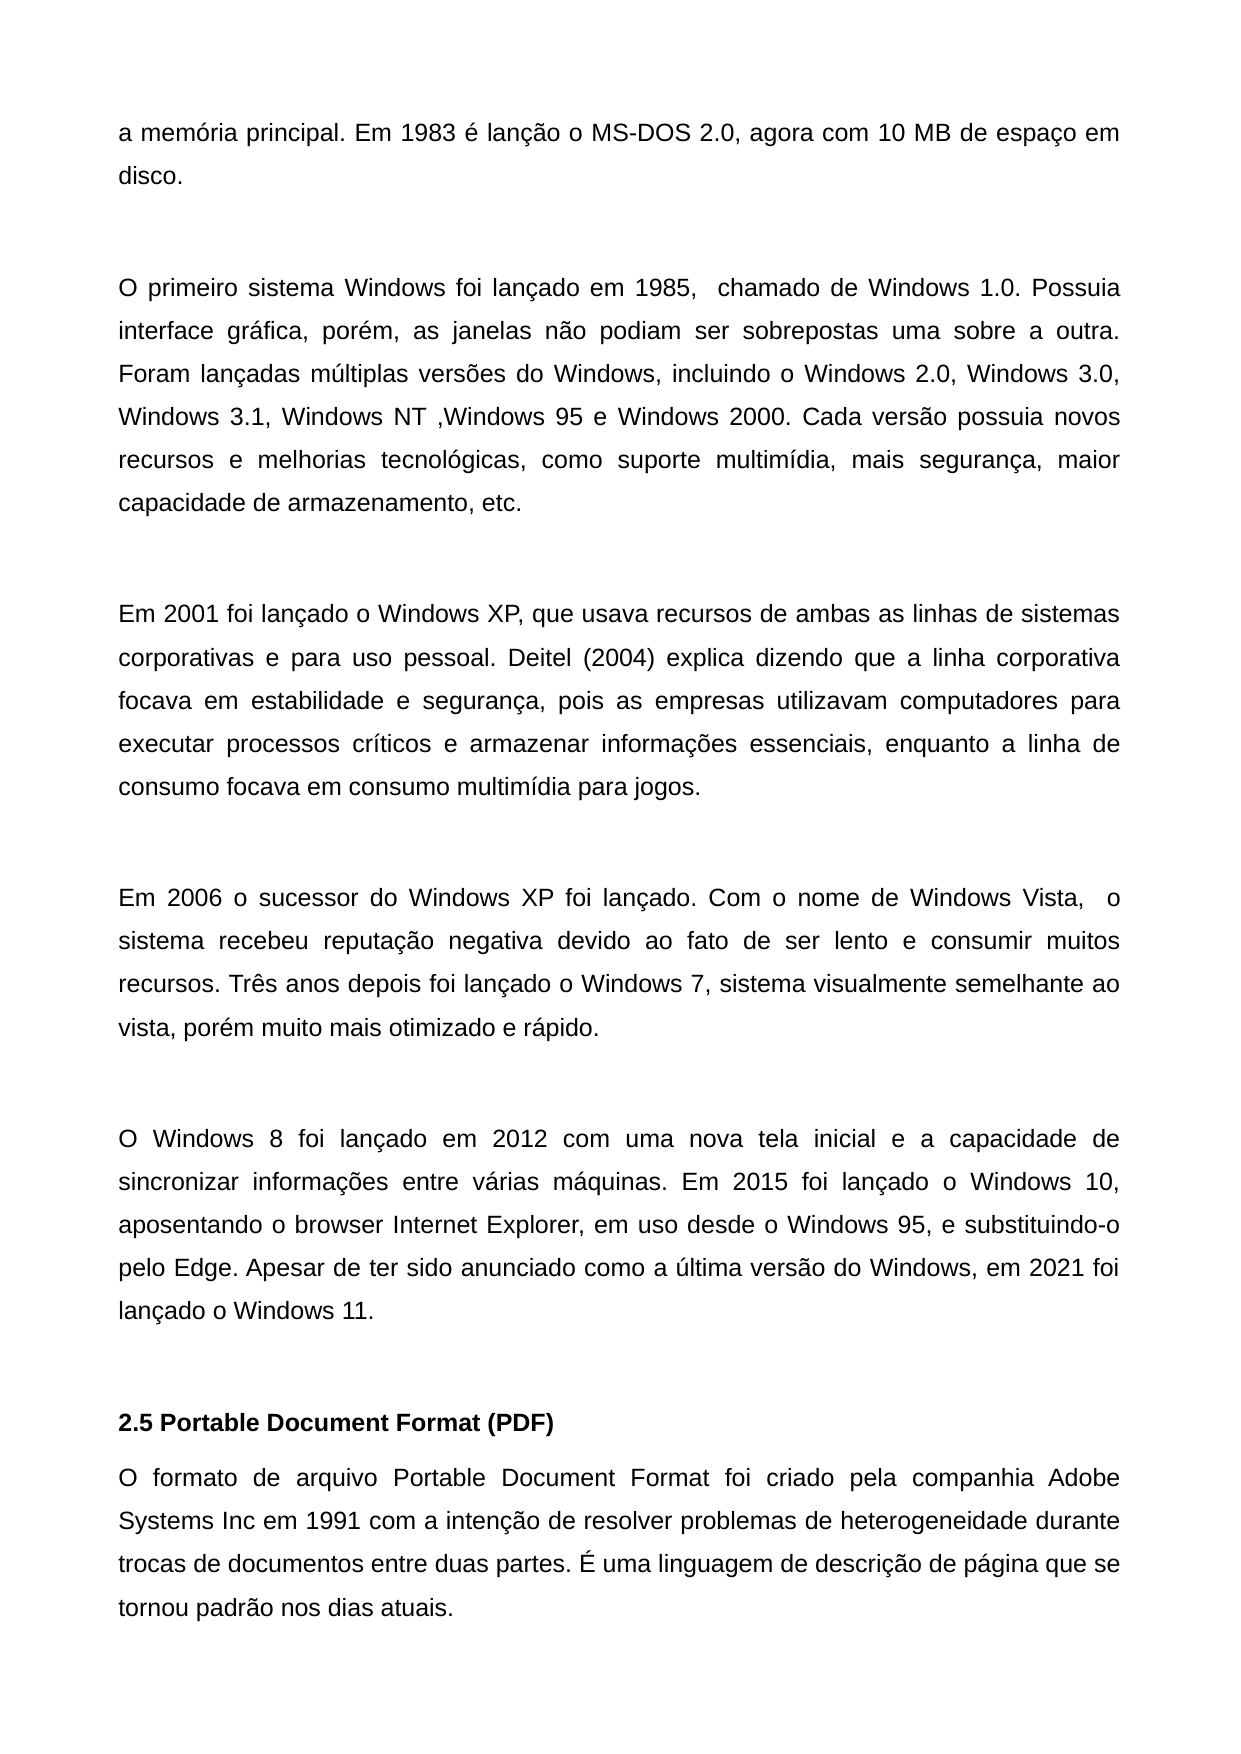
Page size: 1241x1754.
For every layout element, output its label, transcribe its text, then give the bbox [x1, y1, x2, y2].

text 2.5 Portable Document Format (PDF) [118, 1407, 1122, 1436]
text a memória principal. Em 1983 é lanção o MS-DOS 2.0, agora com 10 MB de espaço em disco. [118, 118, 1122, 190]
text Em 2006 o sucessor do Windows XP foi lançado. Com o nome de Windows Vista, o sistema recebeu reputação negativa devido ao fato de ser lento e consumir muitos recursos. Três anos depois foi lançado o Windows 7, sistema visualmente semelhante ao vista, porém muito mais otimizado e rápido. [118, 883, 1122, 1041]
text O formato de arquivo Portable Document Format foi criado pela companhia Adobe Systems Inc em 1991 com a intenção de resolver problemas de heterogeneidade durante trocas de documentos entre duas partes. É uma linguagem de descrição de página que se tornou padrão nos dias atuais. [118, 1463, 1122, 1621]
text Em 2001 foi lançado o Windows XP, que usava recursos de ambas as linhas de sistemas corporativas e para uso pessoal. Deitel (2004) explica dizendo que a linha corporativa focava em estabilidade e segurança, pois as empresas utilizavam computadores para executar processos críticos e armazenar informações essenciais, enquanto a linha de consumo focava em consumo multimídia para jogos. [118, 599, 1122, 801]
text O primeiro sistema Windows foi lançado em 1985, chamado de Windows 1.0. Possuia interface gráfica, porém, as janelas não podiam ser sobrepostas uma sobre a outra. Foram lançadas múltiplas versões do Windows, incluindo o Windows 2.0, Windows 3.0, Windows 3.1, Windows NT ,Windows 95 e Windows 2000. Cada versão possuia novos recursos e melhorias tecnológicas, como suporte multimídia, mais segurança, maior capacidade de armazenamento, etc. [118, 272, 1122, 517]
text O Windows 8 foi lançado em 2012 com uma nova tela inicial e a capacidade de sincronizar informações entre várias máquinas. Em 2015 foi lançado o Windows 10, aposentando o browser Internet Explorer, em uso desde o Windows 95, e substituindo-o pelo Edge. Apesar de ter sido anunciado como a última versão do Windows, em 2021 foi lançado o Windows 11. [118, 1124, 1122, 1325]
